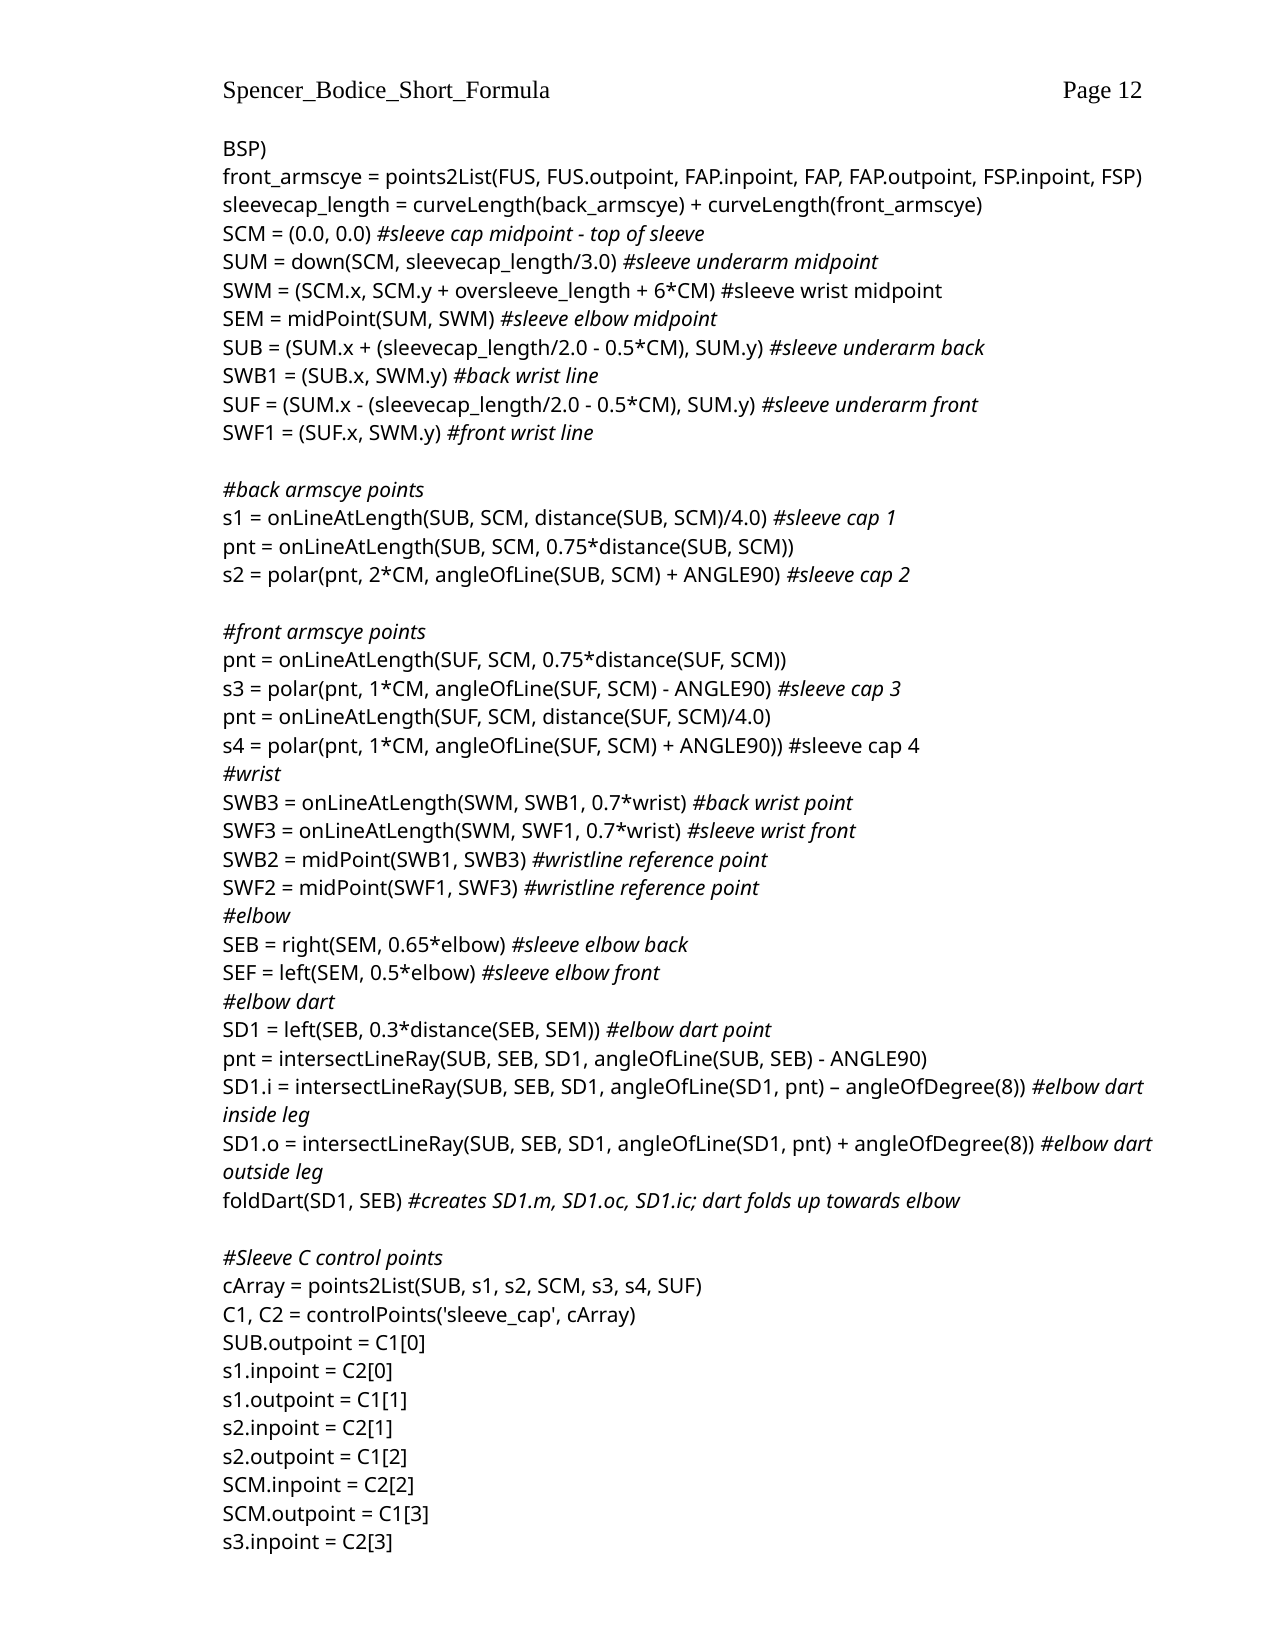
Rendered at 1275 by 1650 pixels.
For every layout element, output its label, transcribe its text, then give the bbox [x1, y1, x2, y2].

text s3.inpoint = C2[3] [222, 1527, 1158, 1556]
text SWM = (SCM.x, SCM.y + oversleeve_length + 6*CM) #sleeve wrist midpoint [222, 276, 1158, 304]
text SEF = left(SEM, 0.5*elbow) #sleeve elbow front [222, 958, 1158, 987]
text SWF2 = midPoint(SWF1, SWF3) #wristline reference point [222, 873, 1158, 902]
text SD1.i = intersectLineRay(SUB, SEB, SD1, angleOfLine(SD1, pnt) – angleOfDegree(8)) #elbow dart inside leg [222, 1072, 1158, 1129]
text sleevecap_length = curveLength(back_armscye) + curveLength(front_armscye) [222, 191, 1158, 219]
text cArray = points2List(SUB, s1, s2, SCM, s3, s4, SUF) [222, 1271, 1158, 1300]
text SCM = (0.0, 0.0) #sleeve cap midpoint - top of sleeve [222, 219, 1158, 247]
text SUF = (SUM.x - (sleevecap_length/2.0 - 0.5*CM), SUM.y) #sleeve underarm front [222, 390, 1158, 418]
text pnt = onLineAtLength(SUF, SCM, 0.75*distance(SUF, SCM)) [222, 646, 1158, 674]
text SCM.outpoint = C1[3] [222, 1499, 1158, 1527]
text SUM = down(SCM, sleevecap_length/3.0) #sleeve underarm midpoint [222, 247, 1158, 276]
text #Sleeve C control points [222, 1243, 1158, 1271]
text front_armscye = points2List(FUS, FUS.outpoint, FAP.inpoint, FAP, FAP.outpoint, FSP.inpoint, FSP) [222, 162, 1158, 191]
text SD1.o = intersectLineRay(SUB, SEB, SD1, angleOfLine(SD1, pnt) + angleOfDegree(8)) #elbow dart outside leg [222, 1129, 1158, 1186]
text s4 = polar(pnt, 1*CM, angleOfLine(SUF, SCM) + ANGLE90)) #sleeve cap 4 [222, 731, 1158, 759]
text s2.outpoint = C1[2] [222, 1442, 1158, 1470]
text SWF3 = onLineAtLength(SWM, SWF1, 0.7*wrist) #sleeve wrist front [222, 816, 1158, 845]
text SCM.inpoint = C2[2] [222, 1470, 1158, 1499]
text C1, C2 = controlPoints('sleeve_cap', cArray) [222, 1300, 1158, 1328]
text SWB2 = midPoint(SWB1, SWB3) #wristline reference point [222, 845, 1158, 873]
text SWB3 = onLineAtLength(SWM, SWB1, 0.7*wrist) #back wrist point [222, 788, 1158, 816]
text #elbow [222, 902, 1158, 930]
text s2.inpoint = C2[1] [222, 1413, 1158, 1442]
text s2 = polar(pnt, 2*CM, angleOfLine(SUB, SCM) + ANGLE90) #sleeve cap 2 [222, 560, 1158, 589]
text SD1 = left(SEB, 0.3*distance(SEB, SEM)) #elbow dart point [222, 1015, 1158, 1044]
text #back armscye points [222, 475, 1158, 503]
text SEM = midPoint(SUM, SWM) #sleeve elbow midpoint [222, 304, 1158, 333]
text SWB1 = (SUB.x, SWM.y) #back wrist line [222, 361, 1158, 390]
text BSP) [222, 134, 1158, 162]
text SUB = (SUM.x + (sleevecap_length/2.0 - 0.5*CM), SUM.y) #sleeve underarm back [222, 333, 1158, 361]
text s1.inpoint = C2[0] [222, 1357, 1158, 1385]
text s1.outpoint = C1[1] [222, 1385, 1158, 1413]
text #front armscye points [222, 617, 1158, 646]
text pnt = onLineAtLength(SUF, SCM, distance(SUF, SCM)/4.0) [222, 702, 1158, 731]
text #wrist [222, 759, 1158, 788]
text SEB = right(SEM, 0.65*elbow) #sleeve elbow back [222, 930, 1158, 958]
text SWF1 = (SUF.x, SWM.y) #front wrist line [222, 418, 1158, 447]
text s3 = polar(pnt, 1*CM, angleOfLine(SUF, SCM) - ANGLE90) #sleeve cap 3 [222, 674, 1158, 702]
text SUB.outpoint = C1[0] [222, 1328, 1158, 1357]
text #elbow dart [222, 987, 1158, 1015]
text pnt = onLineAtLength(SUB, SCM, 0.75*distance(SUB, SCM)) [222, 532, 1158, 560]
text pnt = intersectLineRay(SUB, SEB, SD1, angleOfLine(SUB, SEB) - ANGLE90) [222, 1044, 1158, 1072]
text foldDart(SD1, SEB) #creates SD1.m, SD1.oc, SD1.ic; dart folds up towards elbow [222, 1186, 1158, 1214]
text s1 = onLineAtLength(SUB, SCM, distance(SUB, SCM)/4.0) #sleeve cap 1 [222, 503, 1158, 532]
